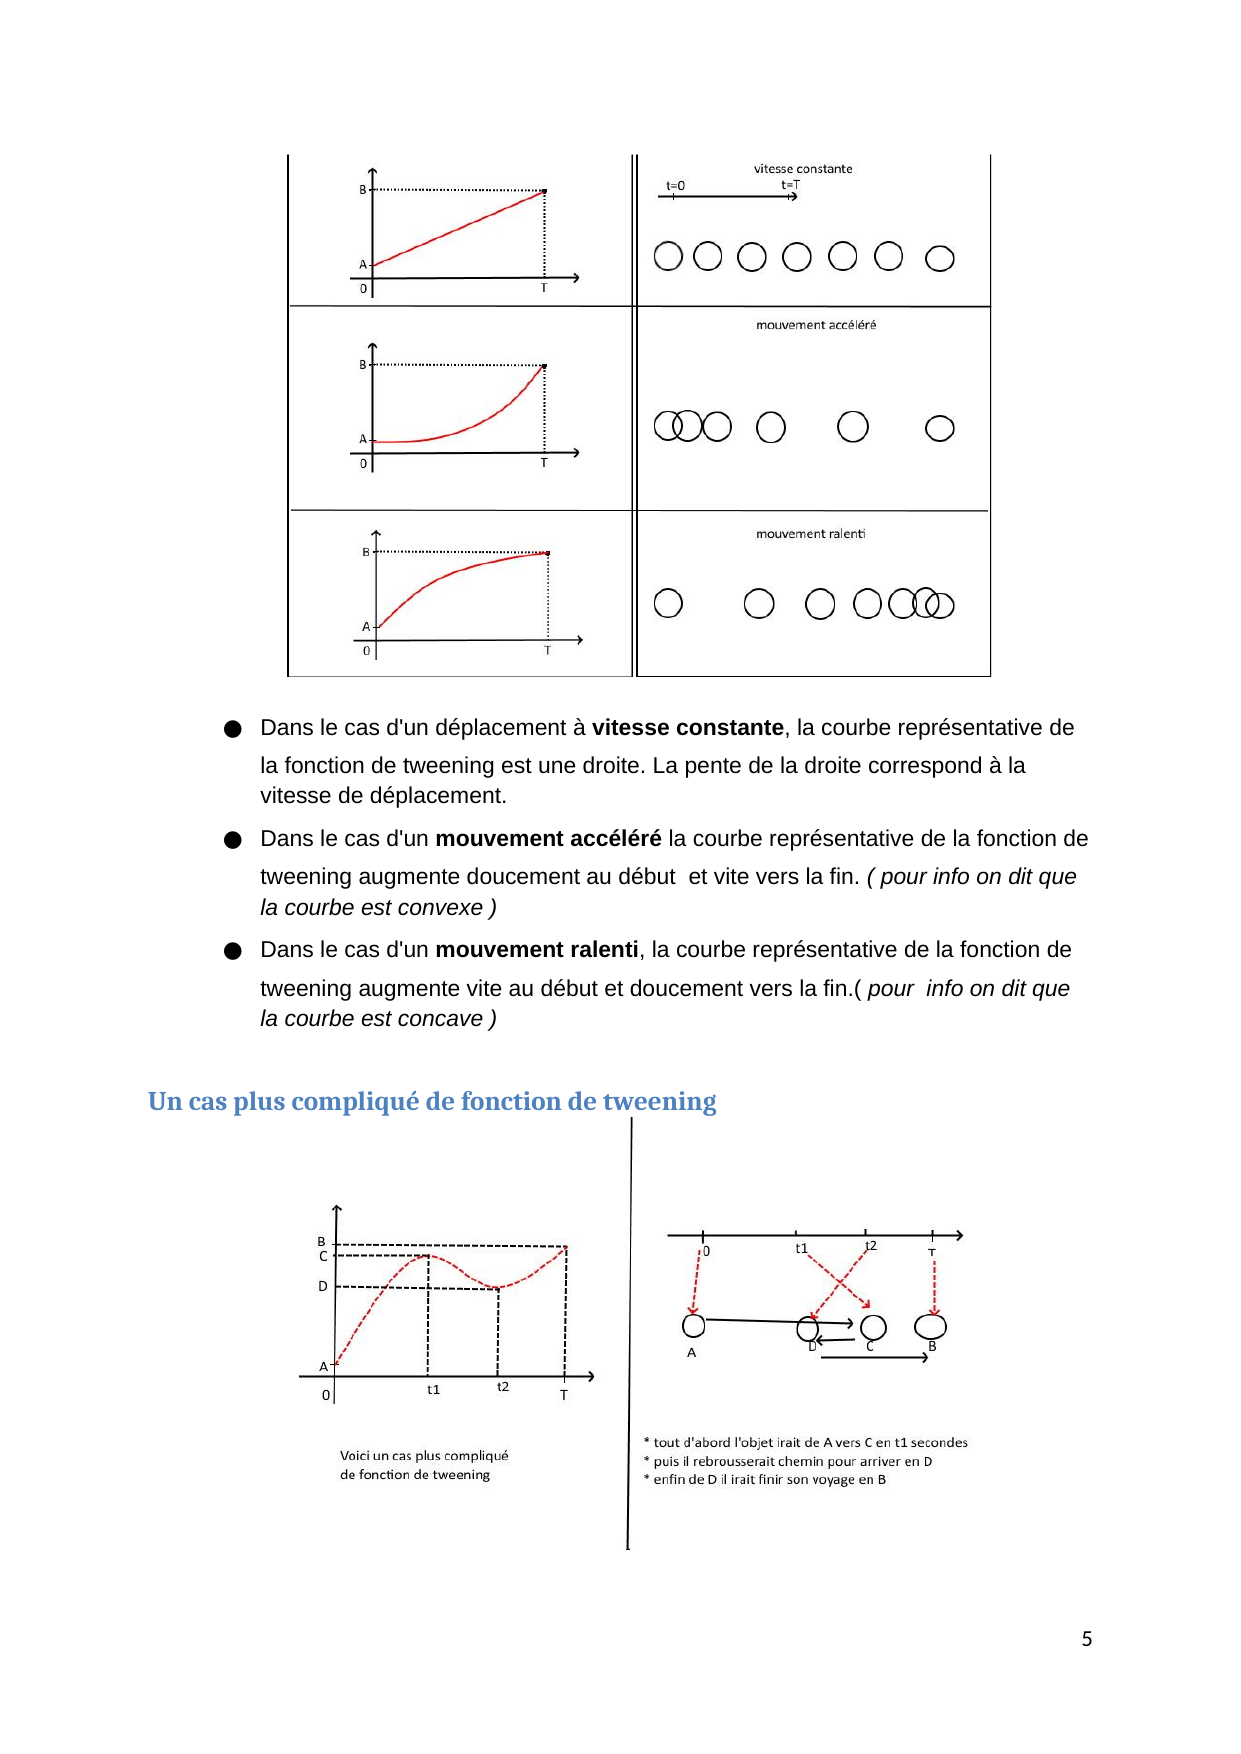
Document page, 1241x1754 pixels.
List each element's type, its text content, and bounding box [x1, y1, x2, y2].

subtitle Un cas plus compliqué de fonction de tweening [148, 1086, 1093, 1117]
picture [260, 1117, 1019, 1550]
list Dans le cas d'un déplacement à vitesse constante, la courbe représentative de la fonction de tweening est une droite. La pente de la droite correspond à la vitesse de déplacement. [223, 701, 1093, 809]
list Dans le cas d'un mouvement accéléré la courbe représentative de la fonction de tweening augmente doucement au début et vite vers la fin. ( pour info on dit que la courbe est convexe ) [223, 812, 1093, 920]
list Dans le cas d'un mouvement ralenti, la courbe représentative de la fonction de tweening augmente vite au début et doucement vers la fin.( pour info on dit que la courbe est concave ) [223, 924, 1093, 1031]
picture [286, 147, 992, 677]
